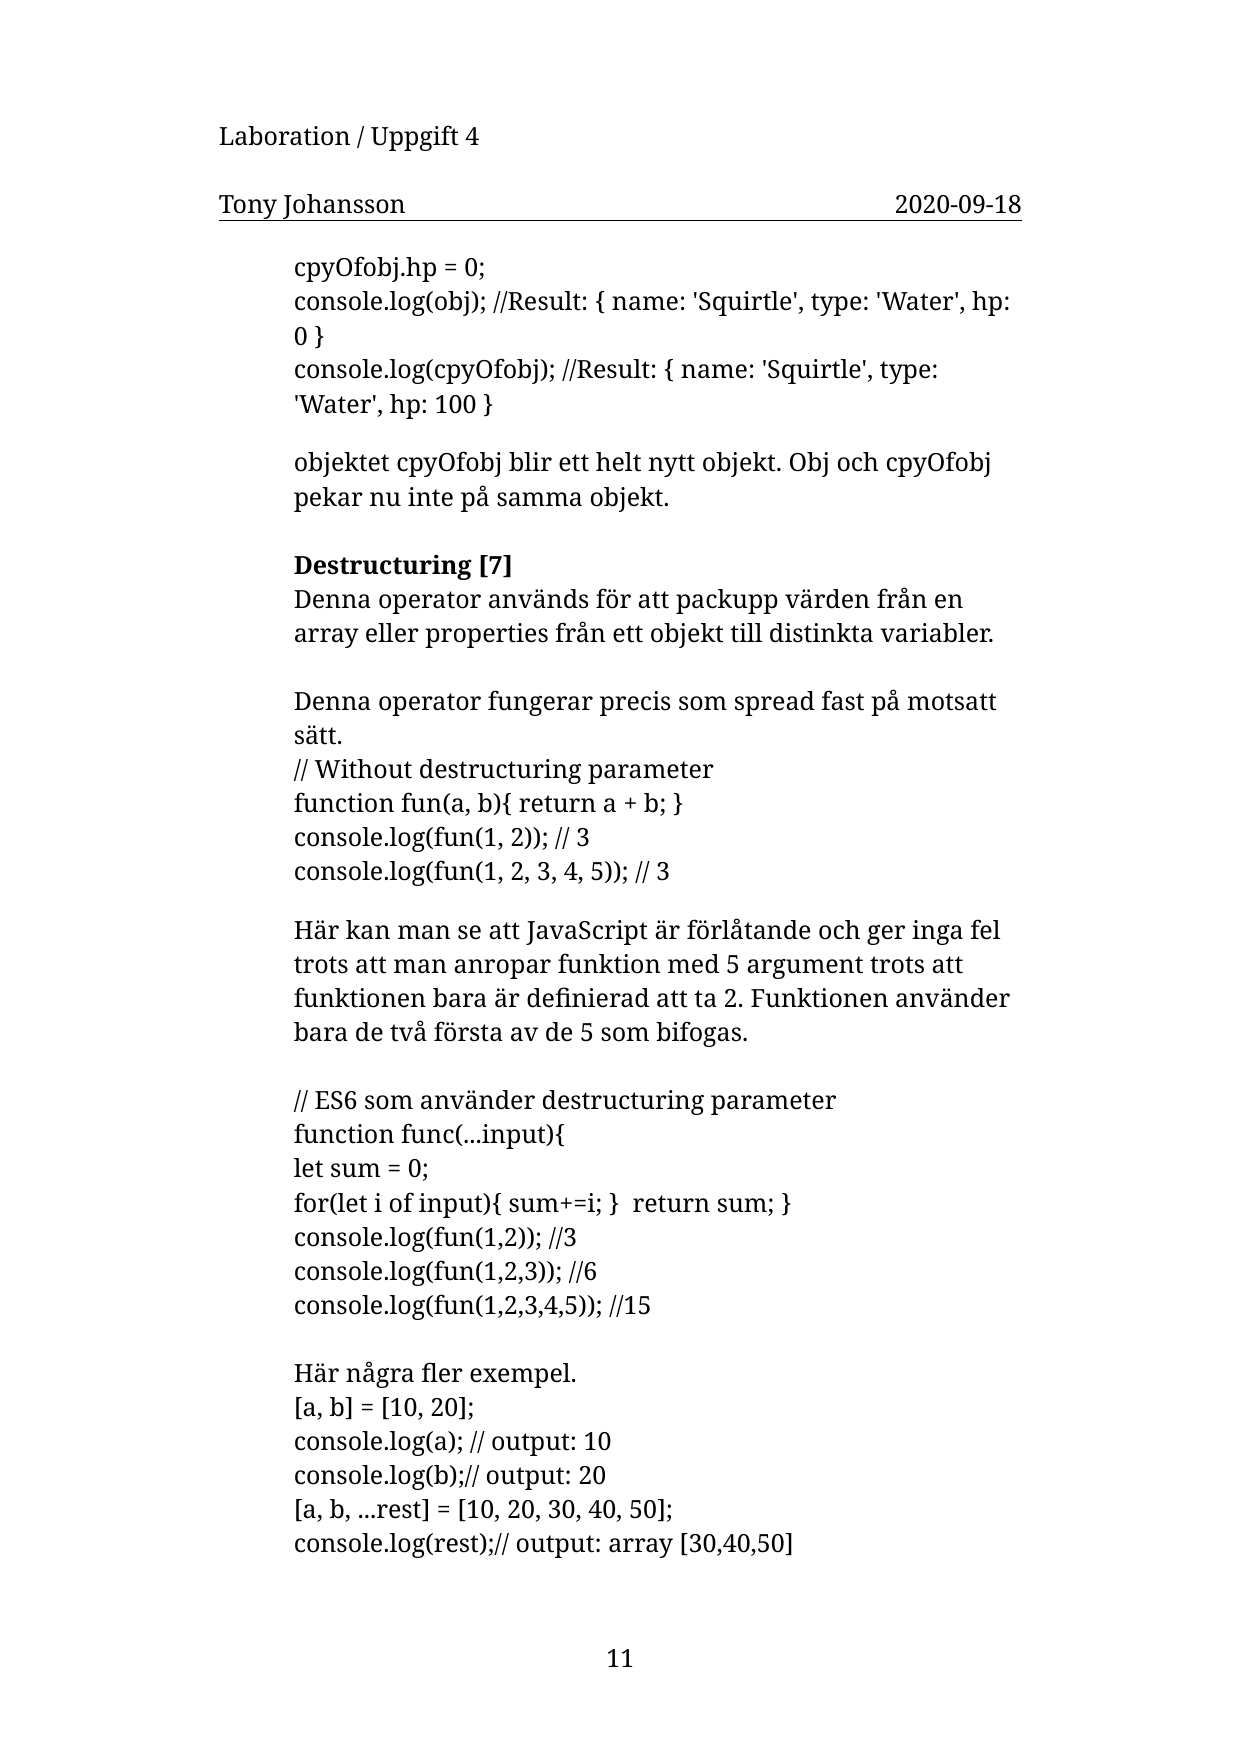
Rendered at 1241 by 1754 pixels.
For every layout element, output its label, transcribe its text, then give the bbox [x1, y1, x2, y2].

list Här kan man se att JavaScript är förlåtande och ger inga fel trots att man anropar funktion med 5 argument trots att funktionen bara är definierad att ta 2. Funktionen använder bara de två första av de 5 som bifogas. // ES6 som använder destructuring parameter function func(...input){ let sum = 0; for(let i of input){ sum+=i; } return sum; } console.log(fun(1,2)); //3 console.log(fun(1,2,3)); //6 console.log(fun(1,2,3,4,5)); //15 Här några fler exempel. [a, b] = [10, 20]; console.log(a); // output: 10 console.log(b);// output: 20 [a, b, ...rest] = [10, 20, 30, 40, 50]; console.log(rest);// output: array [30,40,50] [256, 913, 1022, 1560]
list objektet cpyOfobj blir ett helt nytt objekt. Obj och cpyOfobj pekar nu inte på samma objekt. Destructuring [7] Denna operator används för att packupp värden från en array eller properties från ett objekt till distinkta variabler. Denna operator fungerar precis som spread fast på motsatt sätt. // Without destructuring parameter function fun(a, b){ return a + b; } console.log(fun(1, 2)); // 3 console.log(fun(1, 2, 3, 4, 5)); // 3 [256, 445, 1022, 888]
list cpyOfobj.hp = 0; console.log(obj); //Result: { name: 'Squirtle', type: 'Water', hp: 0 } console.log(cpyOfobj); //Result: { name: 'Squirtle', type: 'Water', hp: 100 } [256, 250, 1022, 420]
